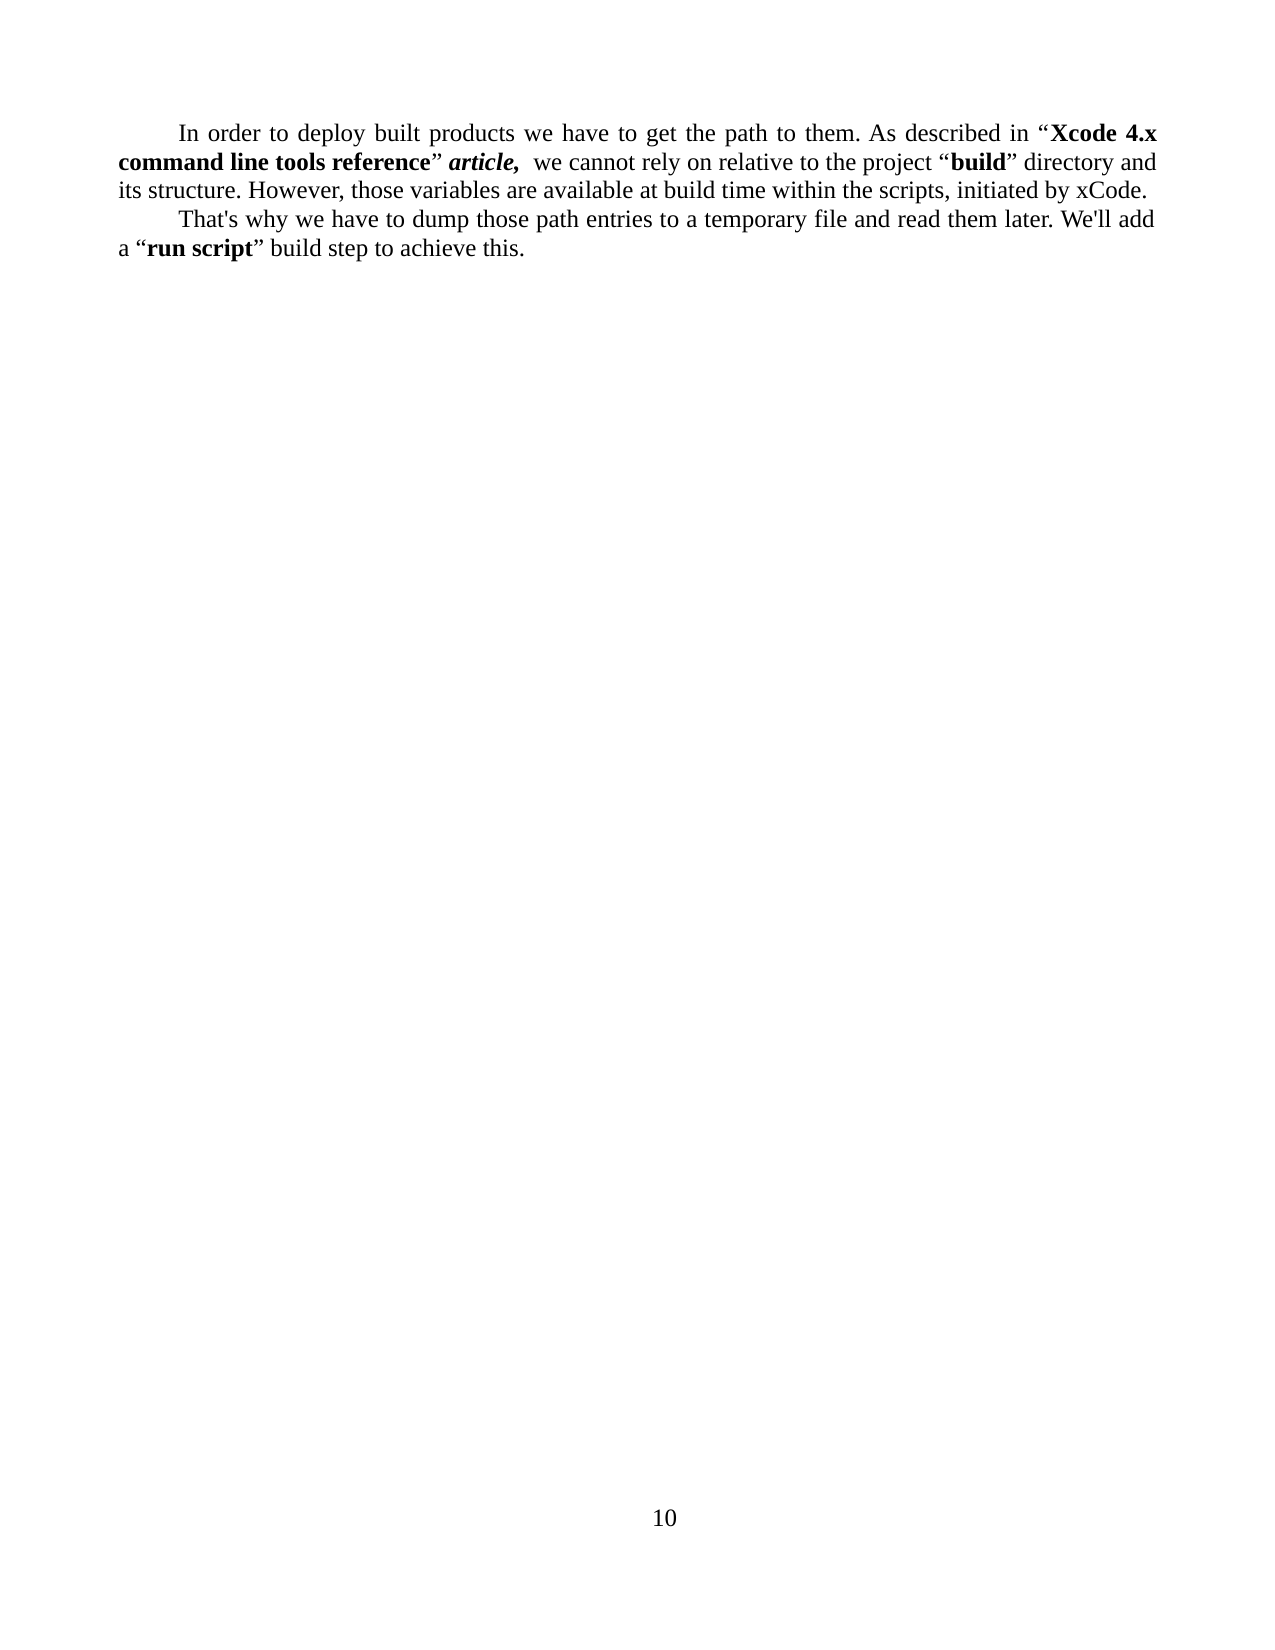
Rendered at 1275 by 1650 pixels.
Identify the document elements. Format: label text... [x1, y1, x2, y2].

text That's why we have to dump those path entries to a temporary file and read them later. We'll add a “run script” build step to achieve this. [118, 204, 1157, 262]
text In order to deploy built products we have to get the path to them. As described in “Xcode 4.x command line tools reference” article, we cannot rely on relative to the project “build” directory and its structure. However, those variables are available at build time within the scripts, initiated by xCode. [118, 118, 1157, 204]
